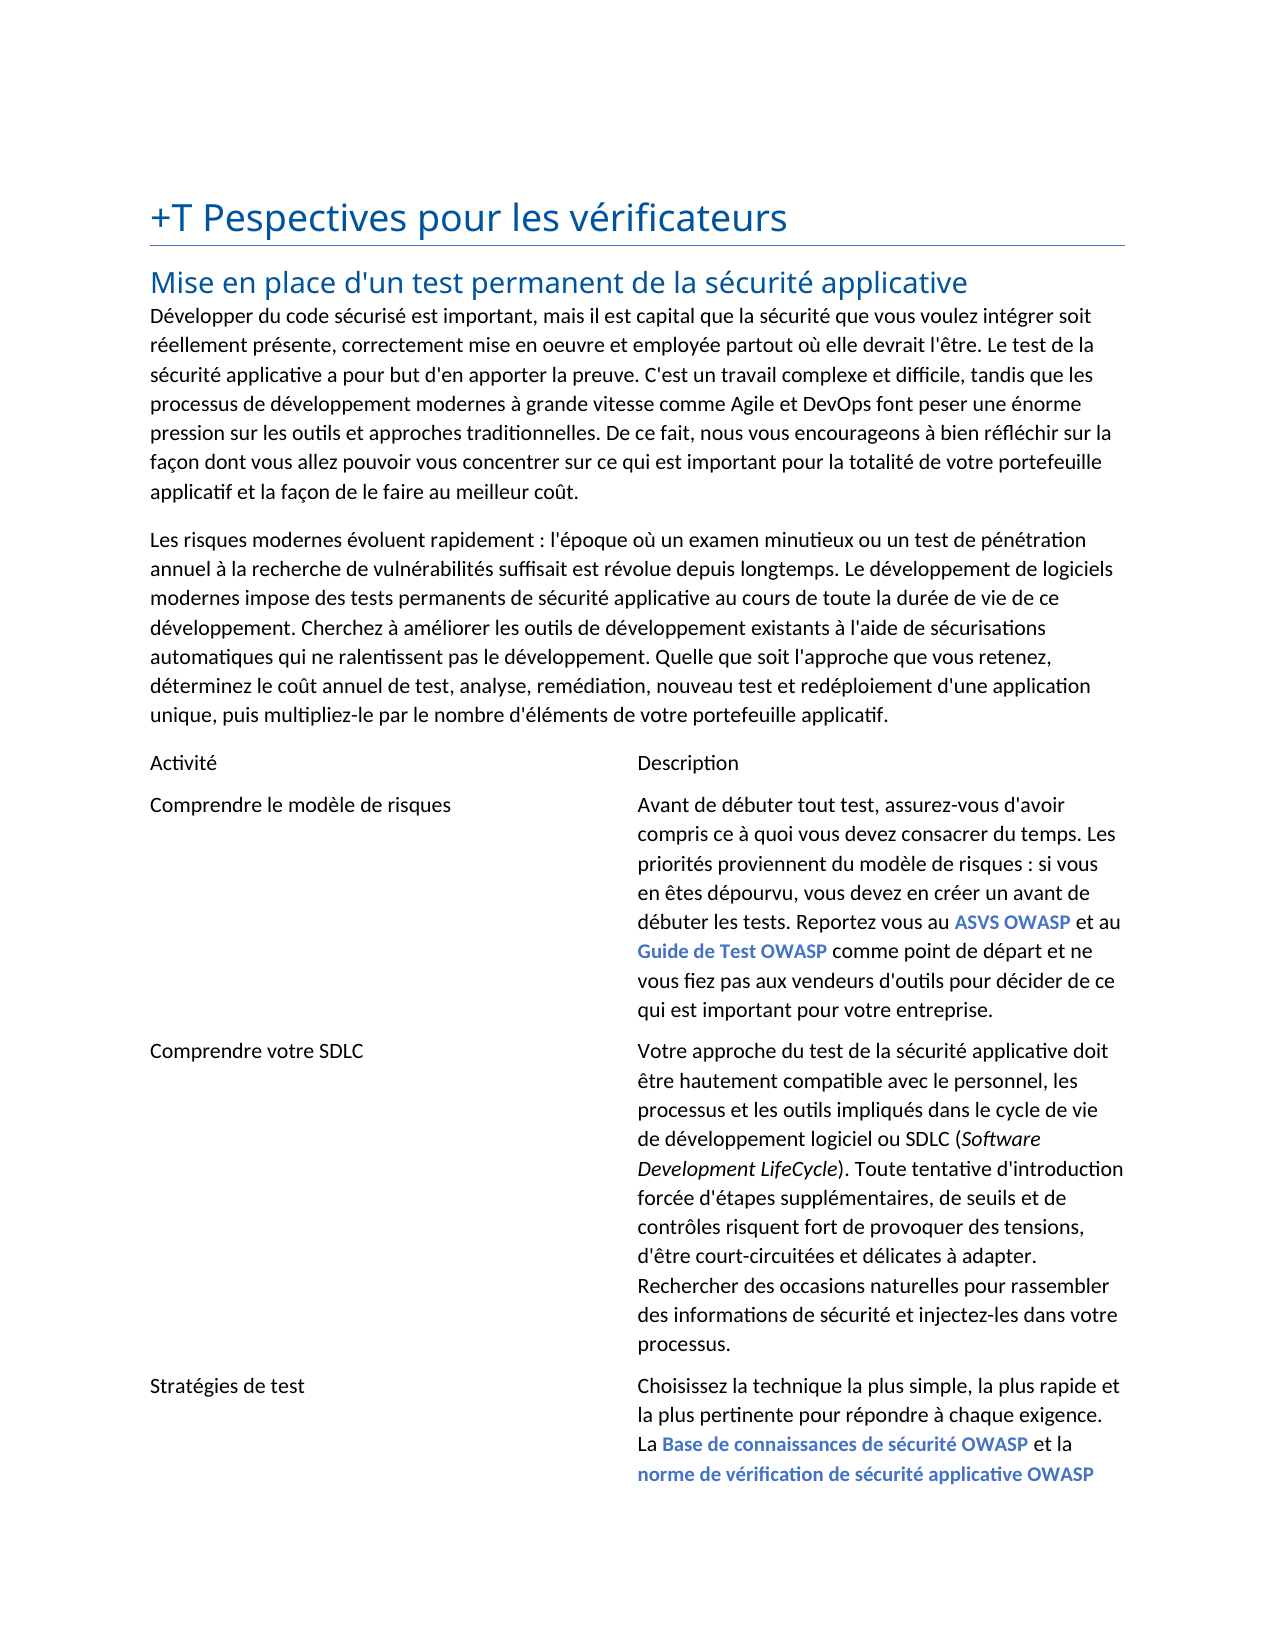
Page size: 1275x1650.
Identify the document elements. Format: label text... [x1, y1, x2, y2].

table_cell Votre approche du test de la sécurité applicative doit être hautement compatible avec le personnel, les processus et les outils impliqués dans le cycle de vie de développement logiciel ou SDLC (Software Development LifeCycle). Toute tentative d'introduction forcée d'étapes supplémentaires, de seuils et de contrôles risquent fort de provoquer des tensions, d'être court-circuitées et délicates à adapter. Rechercher des occasions naturelles pour rassembler des informations de sécurité et injectez-les dans votre processus. [638, 1038, 1125, 1372]
table_cell Comprendre votre SDLC [150, 1038, 637, 1372]
text Les risques modernes évoluent rapidement : l'époque où un examen minutieux ou un test de pénétration annuel à la recherche de vulnérabilités suffisait est révolue depuis longtemps. Le développement de logiciels modernes impose des tests permanents de sécurité applicative au cours de toute la durée de vie de ce développement. Cherchez à améliorer les outils de développement existants à l'aide de sécurisations automatiques qui ne ralentissent pas le développement. Quelle que soit l'approche que vous retenez, déterminez le coût annuel de test, analyse, remédiation, nouveau test et redéploiement d'une application unique, puis multipliez-le par le nombre d'éléments de votre portefeuille applicatif. [150, 526, 1125, 728]
table_cell Stratégies de test [150, 1372, 637, 1487]
table_cell Choisissez la technique la plus simple, la plus rapide et la plus pertinente pour répondre à chaque exigence. La Base de connaissances de sécurité OWASP et la norme de vérification de sécurité applicative OWASP [638, 1372, 1125, 1487]
table_cell Comprendre le modèle de risques [150, 791, 637, 1038]
subtitle Mise en place d'un test permanent de la sécurité applicative [150, 262, 1125, 302]
table_header Description [638, 750, 1125, 791]
text Développer du code sécurisé est important, mais il est capital que la sécurité que vous voulez intégrer soit réellement présente, correctement mise en oeuvre et employée partout où elle devrait l'être. Le test de la sécurité applicative a pour but d'en apporter la preuve. C'est un travail complexe et difficile, tandis que les processus de développement modernes à grande vitesse comme Agile et DevOps font peser une énorme pression sur les outils et approches traditionnelles. De ce fait, nous vous encourageons à bien réfléchir sur la façon dont vous allez pouvoir vous concentrer sur ce qui est important pour la totalité de votre portefeuille applicatif et la façon de le faire au meilleur coût. [150, 302, 1125, 504]
table_header Activité [150, 750, 637, 791]
subtitle +T Pespectives pour les vérificateurs [150, 192, 1125, 245]
table_cell Avant de débuter tout test, assurez-vous d'avoir compris ce à quoi vous devez consacrer du temps. Les priorités proviennent du modèle de risques : si vous en êtes dépourvu, vous devez en créer un avant de débuter les tests. Reportez vous au ASVS OWASP et au Guide de Test OWASP comme point de départ et ne vous fiez pas aux vendeurs d'outils pour décider de ce qui est important pour votre entreprise. [638, 791, 1125, 1038]
